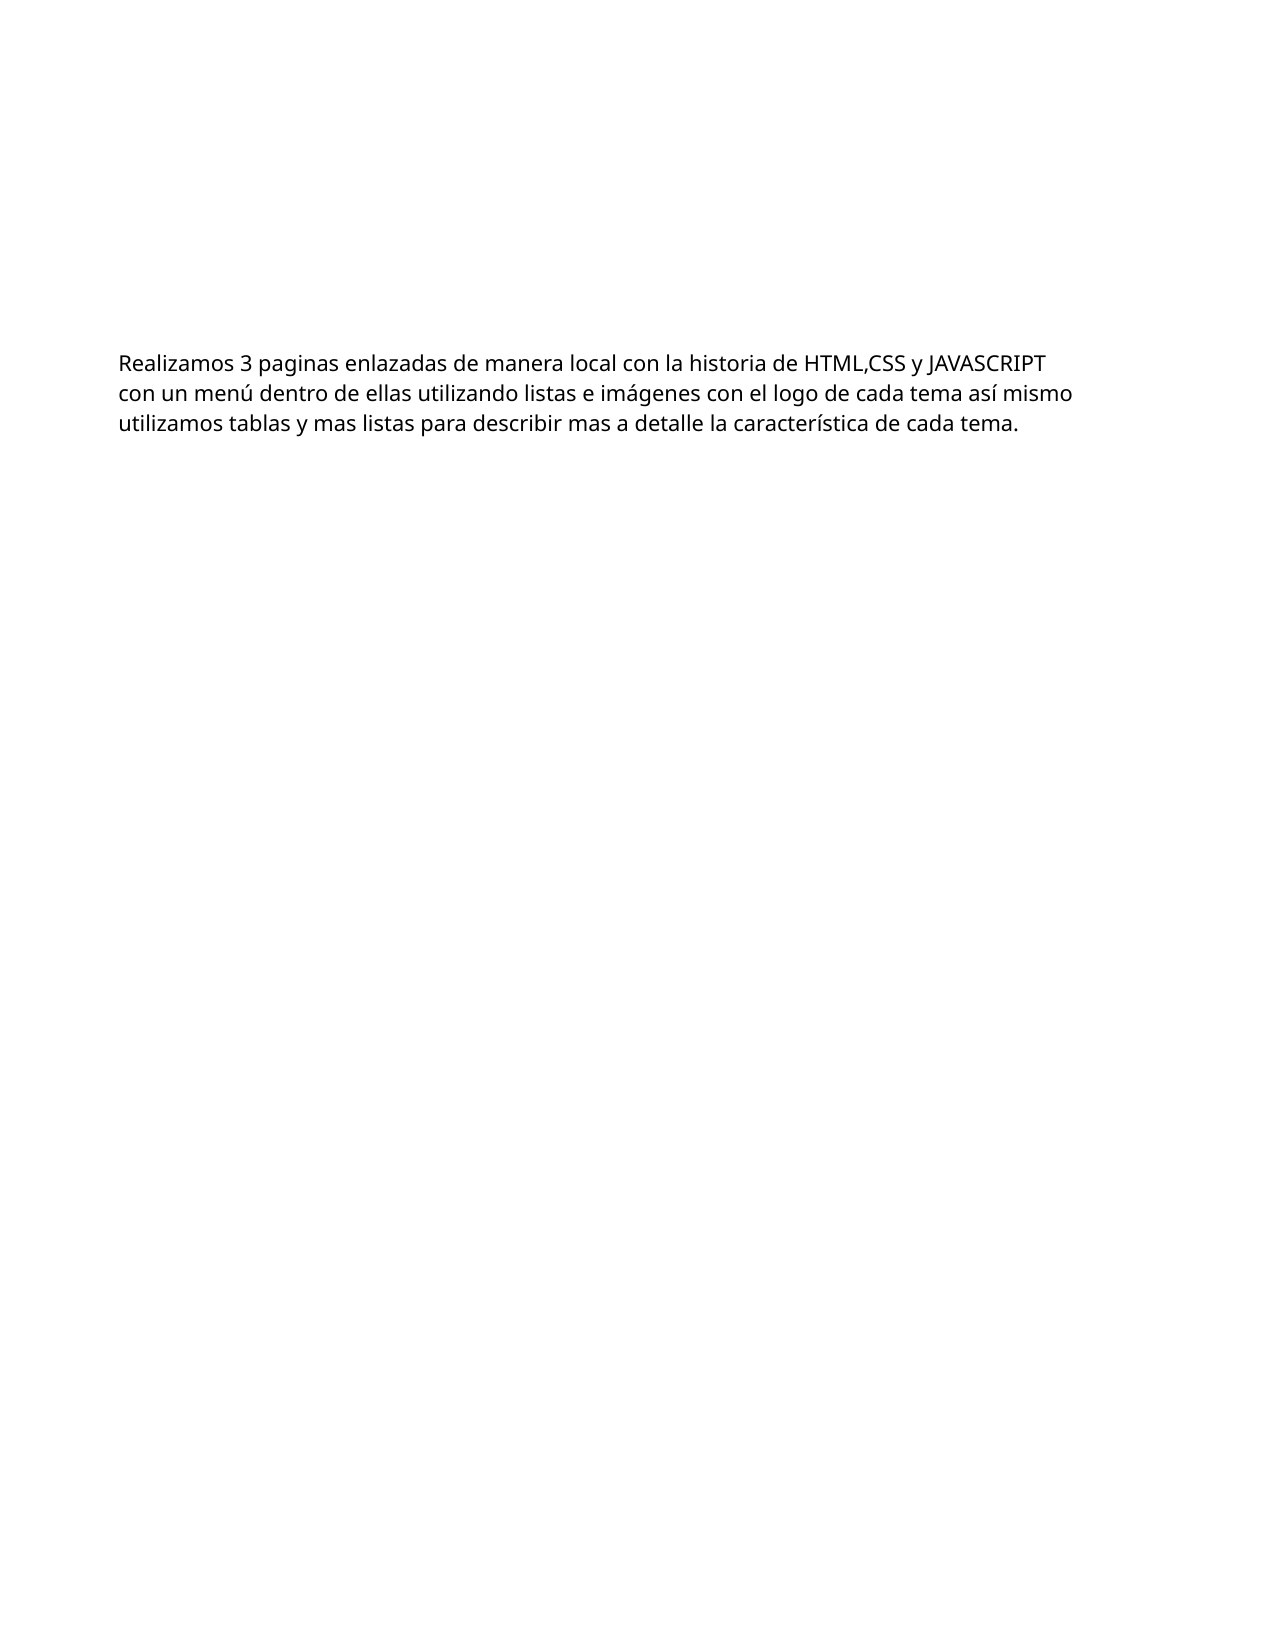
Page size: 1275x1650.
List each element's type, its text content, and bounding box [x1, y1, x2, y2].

text Realizamos 3 paginas enlazadas de manera local con la historia de HTML,CSS y JAVASCRIPT [118, 348, 1157, 378]
text con un menú dentro de ellas utilizando listas e imágenes con el logo de cada tema así mismo utilizamos tablas y mas listas para describir mas a detalle la característica de cada tema. [118, 378, 1157, 437]
